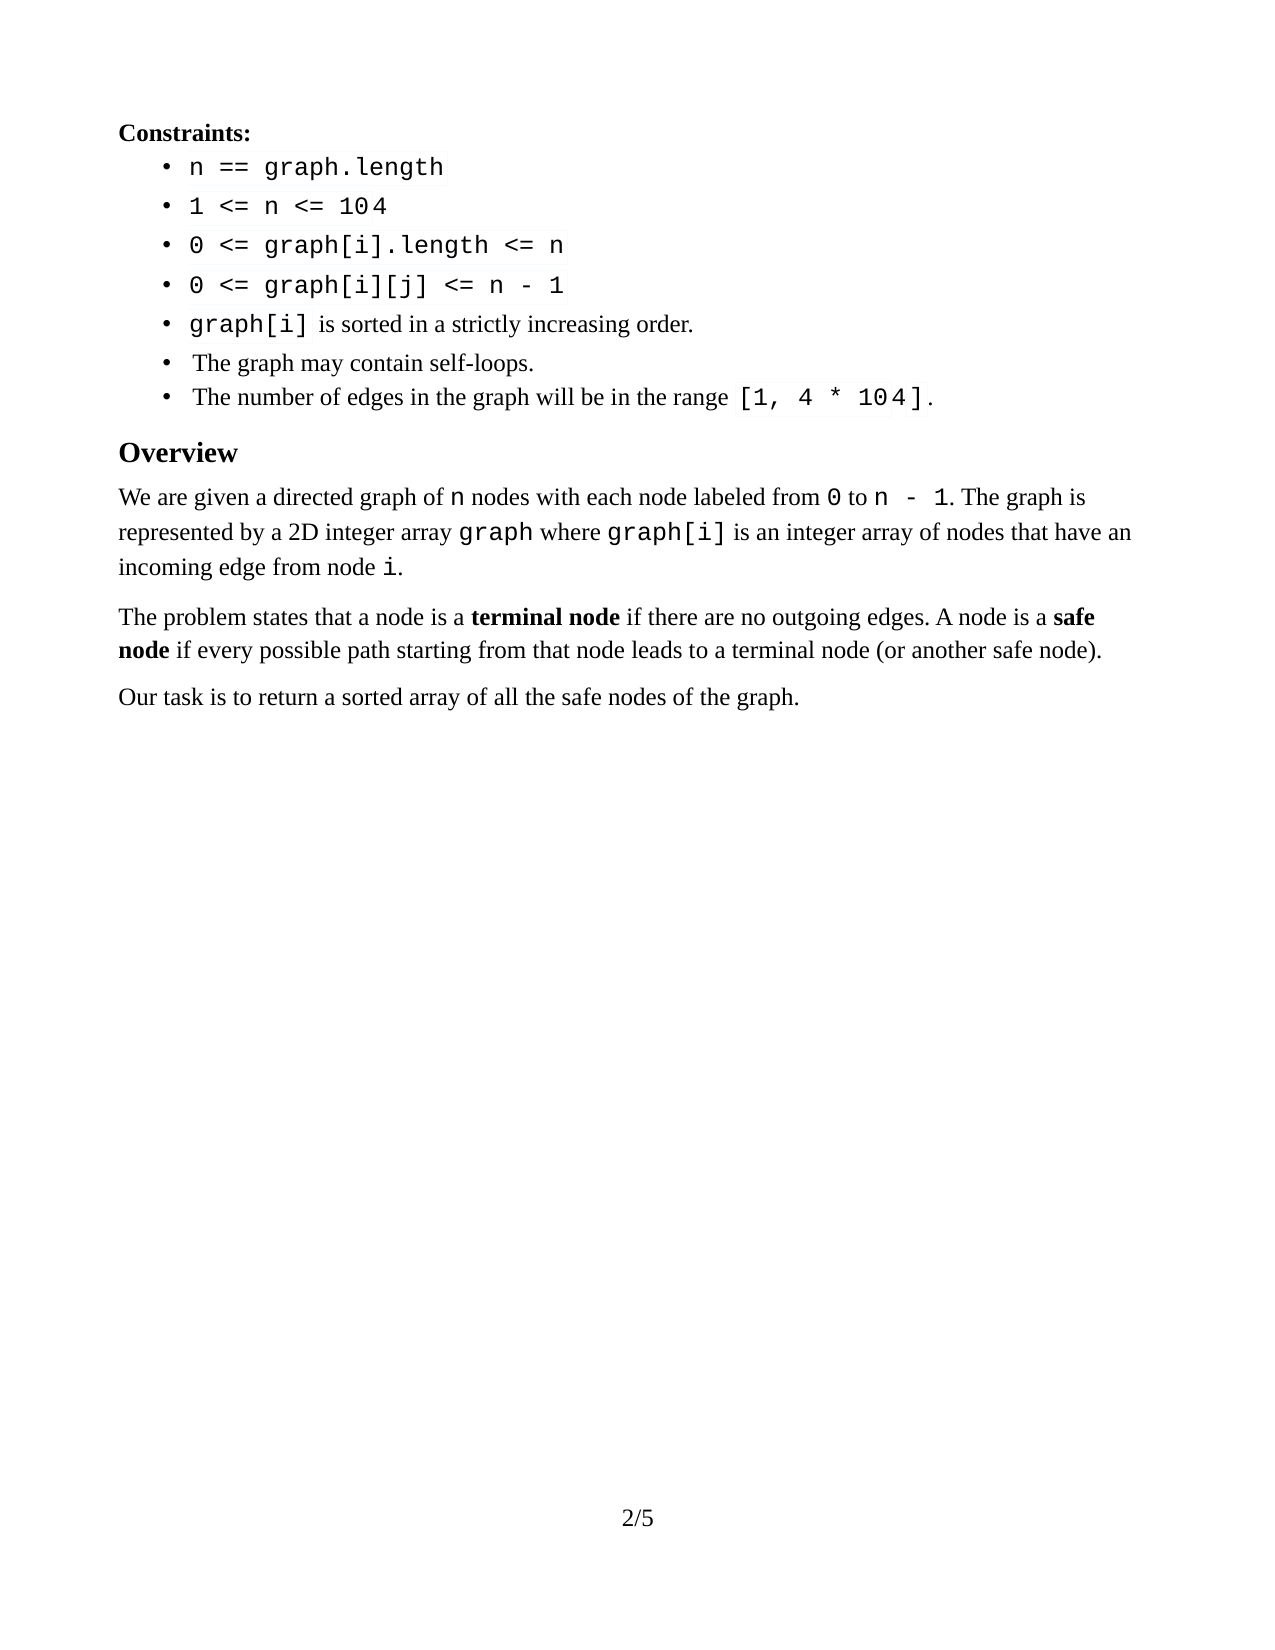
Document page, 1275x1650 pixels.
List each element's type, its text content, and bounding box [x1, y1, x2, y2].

list 0 <= graph[i][j] <= n - 1 [162, 269, 567, 304]
list graph[i] is sorted in a strictly increasing order. [162, 309, 312, 343]
text The problem states that a node is a terminal node if there are no outgoing edges. A node is a safe node if every possible path starting from that node leads to a terminal node (or another safe node). [118, 602, 1157, 664]
list The number of edges in the graph will be in the range [1, 4 * 104]. [162, 382, 735, 416]
list 1 <= n <= 104 [373, 191, 1157, 225]
list 0 <= graph[i].length <= n [162, 230, 567, 264]
list [448, 151, 1157, 186]
text Our task is to return a sorted array of all the safe nodes of the graph. [118, 682, 1157, 711]
list graph[i] is sorted in a strictly increasing order. [313, 309, 1157, 343]
list n == graph.length [162, 151, 447, 186]
text Constraints: [118, 118, 1157, 147]
list 1 <= n <= 104 [162, 191, 372, 225]
list [568, 269, 1157, 304]
list The graph may contain self-loops. [162, 348, 1157, 377]
list The number of edges in the graph will be in the range [1, 4 * 104]. [736, 383, 891, 416]
text We are given a directed graph of n nodes with each node labeled from 0 to n - 1. The graph is represented by a 2D integer array graph where graph[i] is an integer array of nodes that have an incoming edge from node i. [118, 482, 1157, 583]
subtitle Overview [118, 436, 1157, 469]
list The number of edges in the graph will be in the range [1, 4 * 104]. [928, 382, 1157, 416]
list [568, 230, 1157, 264]
